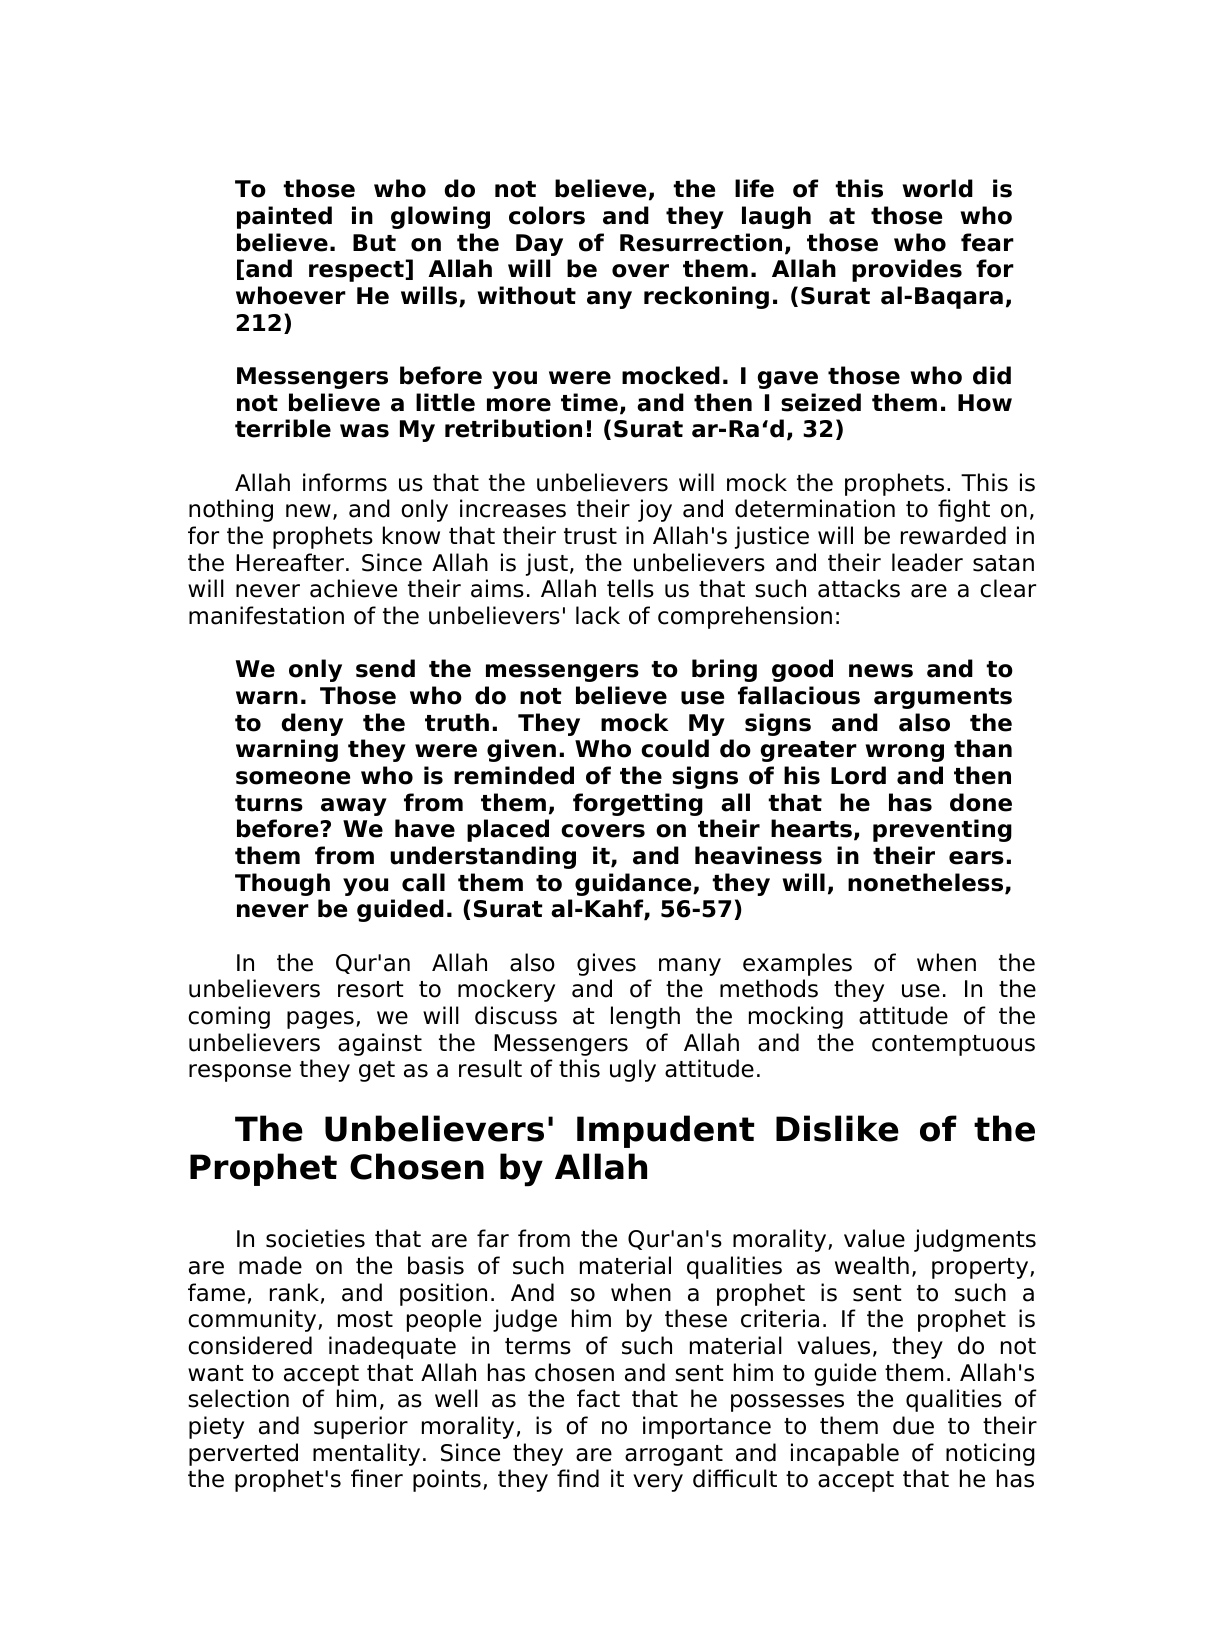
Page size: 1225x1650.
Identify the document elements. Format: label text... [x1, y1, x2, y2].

text In societies that are far from the Qur'an's morality, value judgments are made on the basis of such material qualities as wealth, property, fame, rank, and position. And so when a prophet is sent to such a community, most people judge him by these criteria. If the prophet is considered inadequate in terms of such material values, they do not want to accept that Allah has chosen and sent him to guide them. Allah's selection of him, as well as the fact that he possesses the qualities of piety and superior morality, is of no importance to them due to their perverted mentality. Since they are arrogant and incapable of noticing the prophet's finer points, they find it very difficult to accept that he has [187, 1227, 1037, 1493]
text Allah informs us that the unbelievers will mock the prophets. This is nothing new, and only increases their joy and determination to fight on, for the prophets know that their trust in Allah's justice will be rewarded in the Hereafter. Since Allah is just, the unbelievers and their leader satan will never achieve their aims. Allah tells us that such attacks are a clear manifestation of the unbelievers' lack of comprehension: [187, 470, 1037, 630]
text To those who do not believe, the life of this world is painted in glowing colors and they laugh at those who believe. But on the Day of Resurrection, those who fear [and respect] Allah will be over them. Allah provides for whoever He wills, without any reckoning. (Surat al-Baqara, 212) [235, 177, 1014, 337]
text In the Qur'an Allah also gives many examples of when the unbelievers resort to mockery and of the methods they use. In the coming pages, we will discuss at length the mocking attitude of the unbelievers against the Messengers of Allah and the contemptuous response they get as a result of this ugly attitude. [187, 950, 1037, 1083]
text Messengers before you were mocked. I gave those who did not believe a little more time, and then I seized them. How terrible was My retribution! (Surat ar-Ra‘d, 32) [235, 363, 1014, 443]
text The Unbelievers' Impudent Dislike of the Prophet Chosen by Allah [187, 1110, 1037, 1188]
text We only send the messengers to bring good news and to warn. Those who do not believe use fallacious arguments to deny the truth. They mock My signs and also the warning they were given. Who could do greater wrong than someone who is reminded of the signs of his Lord and then turns away from them, forgetting all that he has done before? We have placed covers on their hearts, preventing them from understanding it, and heaviness in their ears. Though you call them to guidance, they will, nonetheless, never be guided. (Surat al-Kahf, 56-57) [235, 657, 1014, 923]
